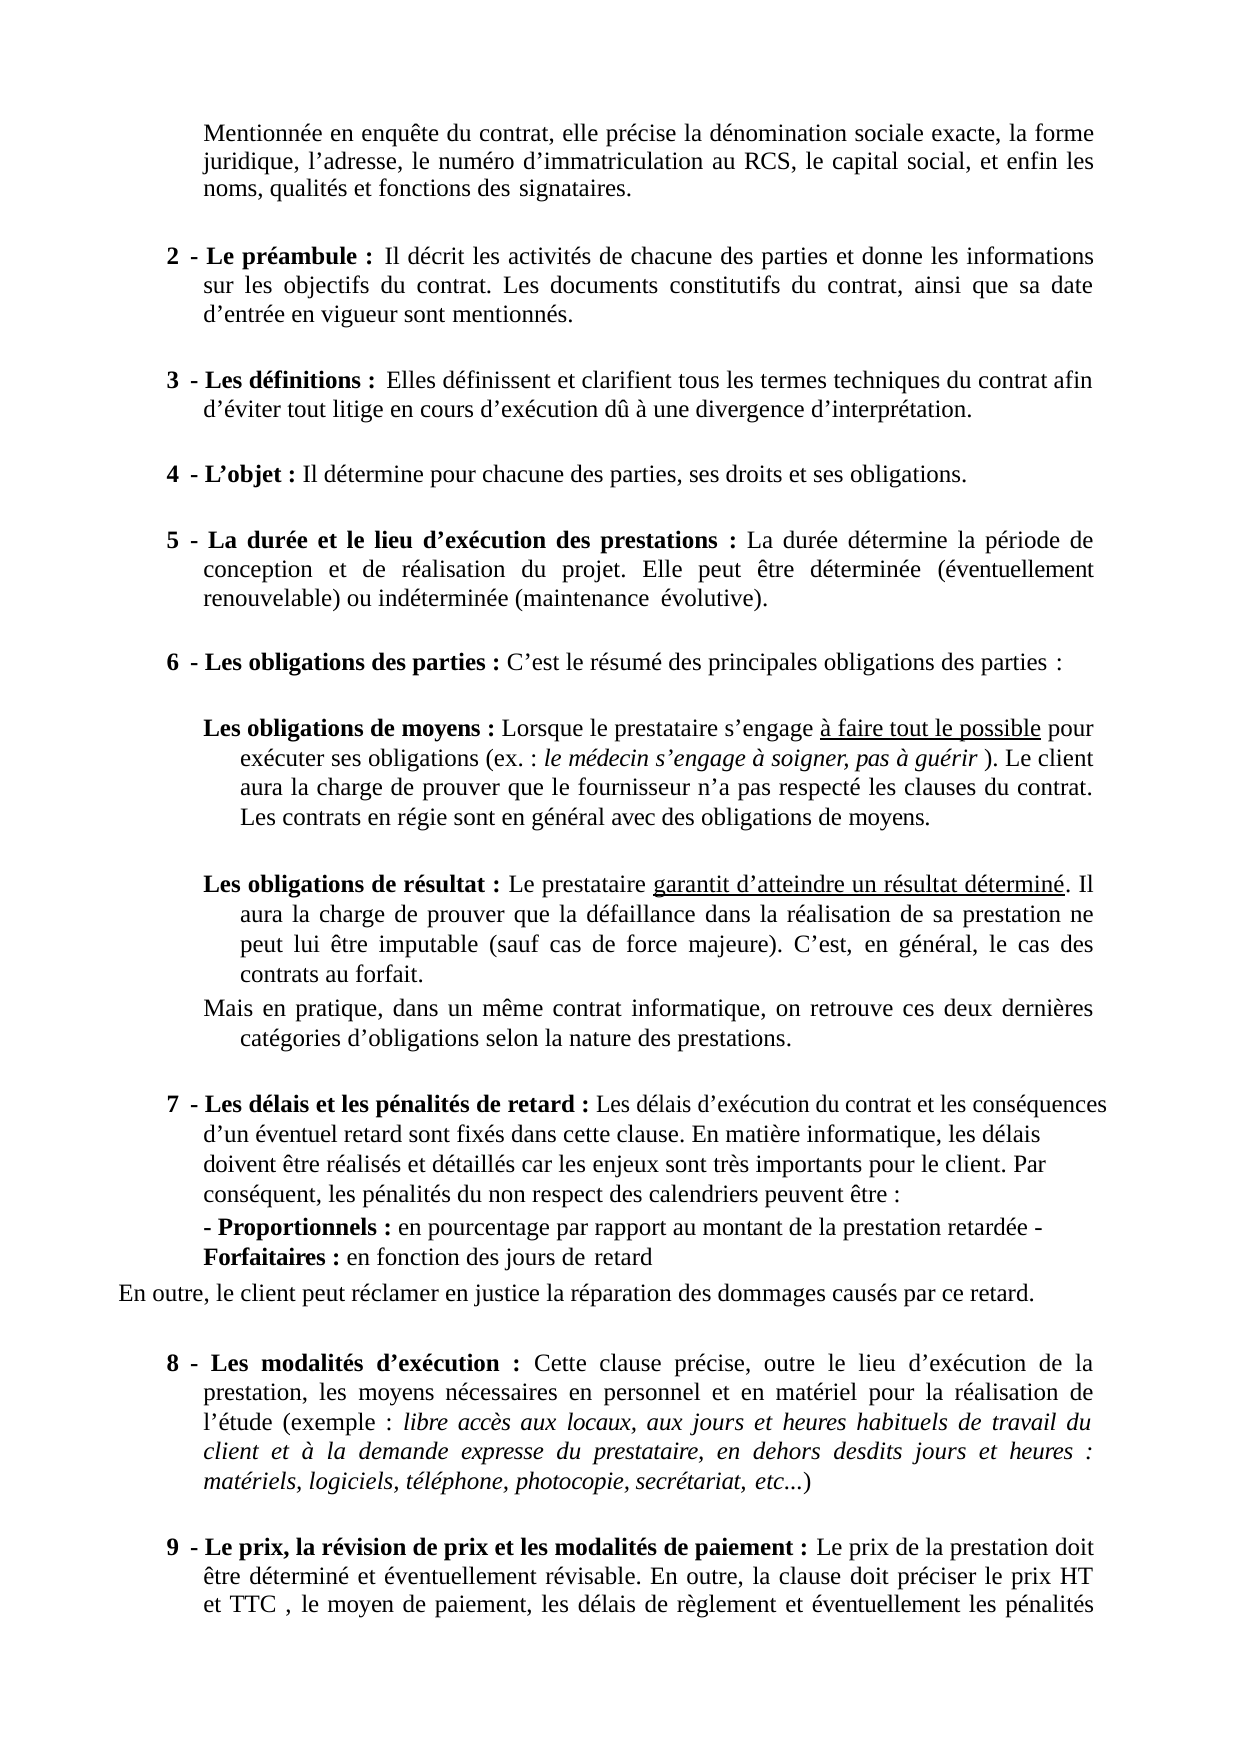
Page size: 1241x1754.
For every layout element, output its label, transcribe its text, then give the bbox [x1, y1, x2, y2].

text Les obligations de moyens : Lorsque le prestataire s’engage à faire tout le possible pour exécuter ses obligations (ex. : le médecin s’engage à soigner, pas à guérir ). Le client aura la charge de prouver que le fournisseur n’a pas respecté les clauses du contrat. Les contrats en régie sont en général avec des obligations de moyens. [203, 713, 1094, 831]
list - Les modalités d’exécution : Cette clause précise, outre le lieu d’exécution de la prestation, les moyens nécessaires en personnel et en matériel pour la réalisation de l’étude (exemple : libre accès aux locaux, aux jours et heures habituels de travail du client et à la demande expresse du prestataire, en dehors desdits jours et heures : matériels, logiciels, téléphone, photocopie, secrétariat, etc...) [166, 1348, 1094, 1495]
list - L’objet : Il détermine pour chacune des parties, ses droits et ses obligations. [166, 459, 1122, 488]
text En outre, le client peut réclamer en justice la réparation des dommages causés par ce retard. [118, 1278, 1122, 1307]
list - Le préambule : Il décrit les activités de chacune des parties et donne les informations sur les objectifs du contrat. Les documents constitutifs du contrat, ainsi que sa date d’entrée en vigueur sont mentionnés. [166, 241, 1094, 327]
list Mentionnée en enquête du contrat, elle précise la dénomination sociale exacte, la forme juridique, l’adresse, le numéro d’immatriculation au RCS, le capital social, et enfin les noms, qualités et fonctions des signataires. [166, 118, 1094, 202]
list - Proportionnels : en pourcentage par rapport au montant de la prestation retardée - Forfaitaires : en fonction des jours de retard [166, 1212, 1111, 1271]
list - Le prix, la révision de prix et les modalités de paiement : Le prix de la prestation doit être déterminé et éventuellement révisable. En outre, la clause doit préciser le prix HT et TTC , le moyen de paiement, les délais de règlement et éventuellement les pénalités [166, 1532, 1094, 1618]
list - Les délais et les pénalités de retard : Les délais d’exécution du contrat et les conséquences d’un éventuel retard sont fixés dans cette clause. En matière informatique, les délais doivent être réalisés et détaillés car les enjeux sont très importants pour le client. Par conséquent, les pénalités du non respect des calendriers peuvent être : [166, 1089, 1111, 1208]
list - Les définitions : Elles définissent et clarifient tous les termes techniques du contrat afin d’éviter tout litige en cours d’exécution dû à une divergence d’interprétation. [166, 365, 1094, 422]
text Les obligations de résultat : Le prestataire garantit d’atteindre un résultat déterminé. Il aura la charge de prouver que la défaillance dans la réalisation de sa prestation ne peut lui être imputable (sauf cas de force majeure). C’est, en général, le cas des contrats au forfait. [203, 869, 1094, 988]
list - Les obligations des parties : C’est le résumé des principales obligations des parties : [166, 647, 1094, 676]
text Mais en pratique, dans un même contrat informatique, on retrouve ces deux dernières catégories d’obligations selon la nature des prestations. [203, 993, 1094, 1052]
list - La durée et le lieu d’exécution des prestations : La durée détermine la période de conception et de réalisation du projet. Elle peut être déterminée (éventuellement renouvelable) ou indéterminée (maintenance évolutive). [166, 525, 1094, 611]
